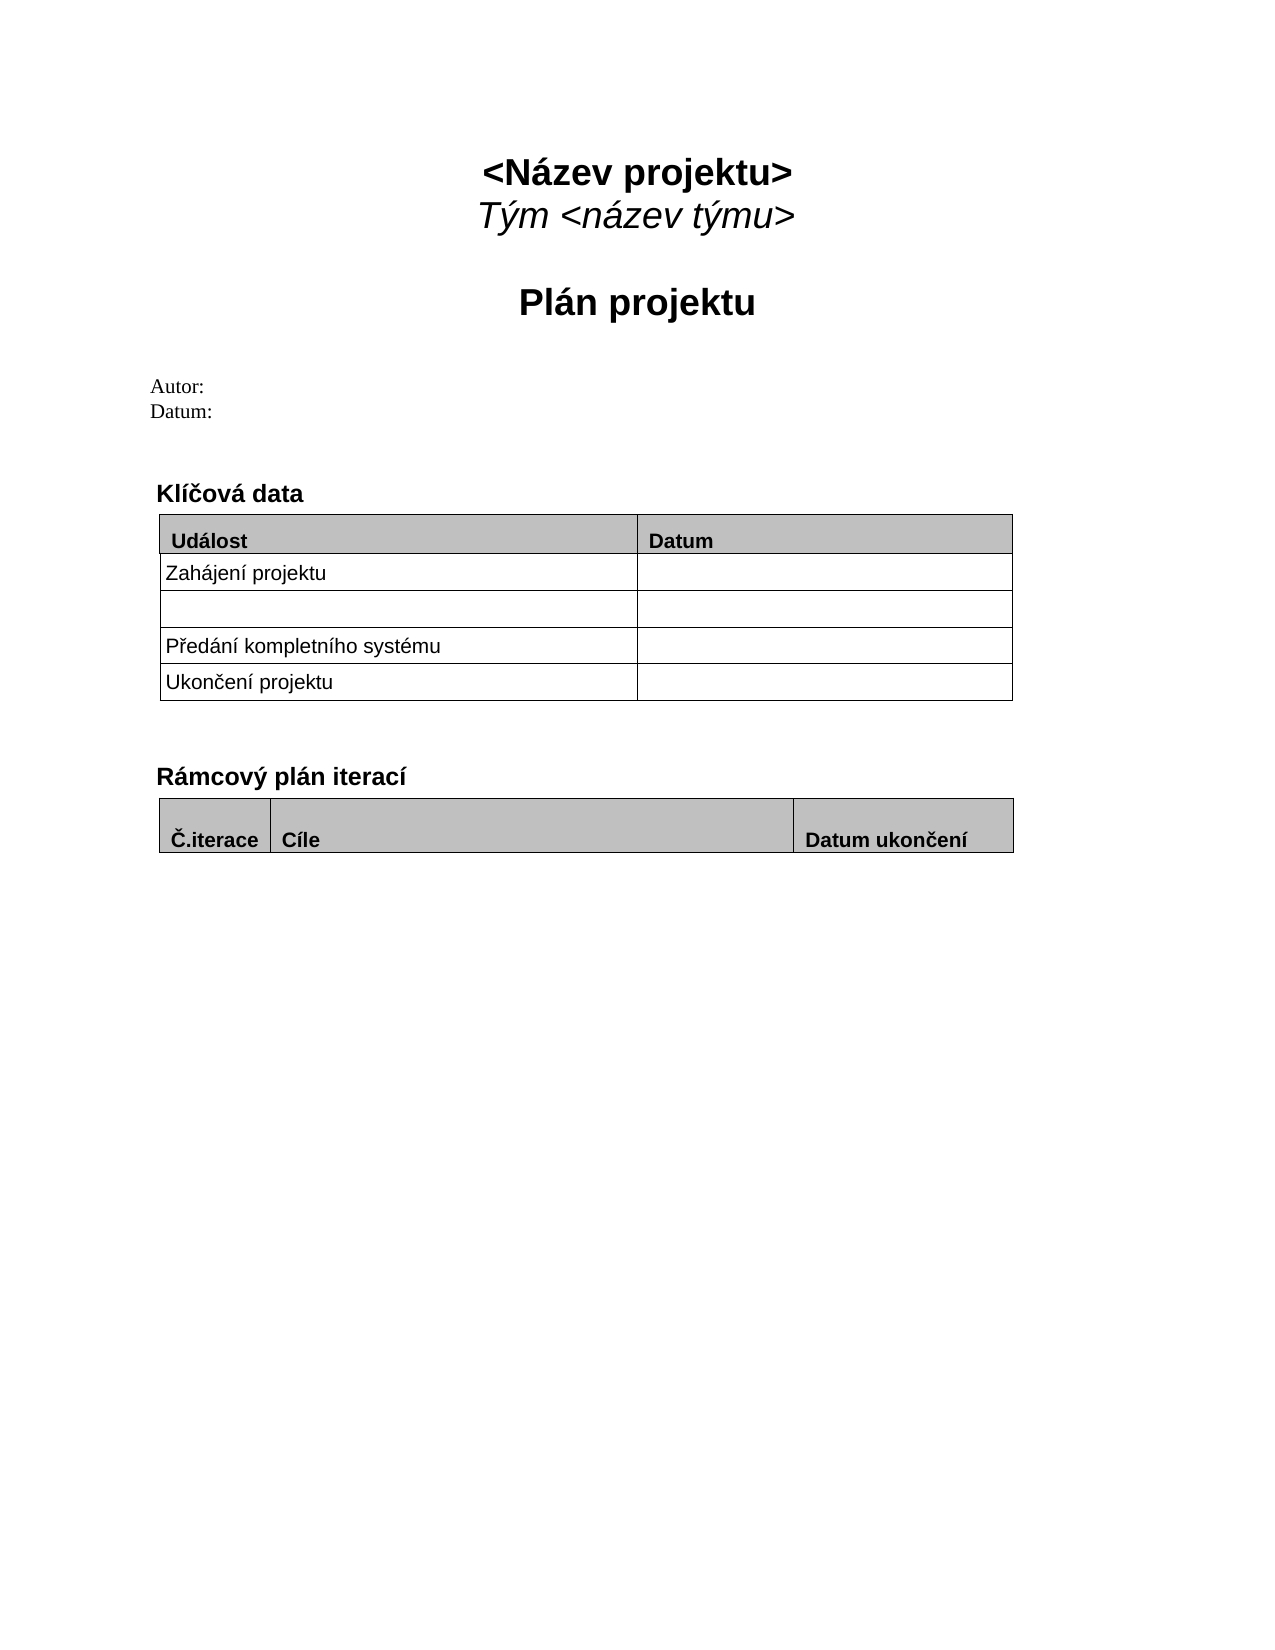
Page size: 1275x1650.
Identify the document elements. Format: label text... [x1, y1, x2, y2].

text Datum: [150, 398, 1125, 423]
table_cell [270, 853, 794, 878]
table_cell [638, 664, 1012, 700]
table_cell Zahájení projektu [161, 554, 637, 590]
table_cell [794, 984, 1014, 1011]
table_header Datum [638, 515, 1012, 553]
table_cell [270, 958, 794, 984]
table_cell [794, 958, 1014, 984]
table_cell [159, 853, 270, 878]
table_cell [159, 958, 270, 984]
table_cell [270, 931, 794, 958]
table_header Datum ukončení [794, 799, 1013, 852]
table_cell [161, 591, 637, 627]
table_header Cíle [271, 799, 793, 852]
table_cell [794, 931, 1014, 958]
table_cell [270, 1011, 794, 1037]
table_cell [270, 878, 794, 905]
title Plán projektu [150, 280, 1125, 323]
table_cell [159, 905, 270, 931]
table_header Č.iterace [160, 799, 270, 852]
table_header Událost [160, 515, 637, 553]
table_cell [794, 905, 1014, 931]
table_cell [638, 554, 1012, 590]
subtitle Rámcový plán iterací [156, 762, 1125, 791]
table_cell [270, 905, 794, 931]
table_cell [270, 984, 794, 1011]
text Autor: [150, 373, 1125, 398]
table_cell [159, 984, 270, 1011]
title <Název projektu> [150, 150, 1125, 193]
table_cell [159, 931, 270, 958]
table_cell [159, 1011, 270, 1037]
table_cell [159, 878, 270, 905]
subtitle Klíčová data [156, 479, 1125, 507]
table_cell [794, 878, 1014, 905]
table_cell [638, 628, 1012, 663]
table_cell Ukončení projektu [161, 664, 637, 700]
table_cell Předání kompletního systému [161, 628, 637, 663]
table_cell [638, 591, 1012, 627]
table_cell [794, 1011, 1014, 1037]
table_cell [794, 853, 1014, 878]
subtitle Tým <název týmu> [150, 193, 1125, 236]
